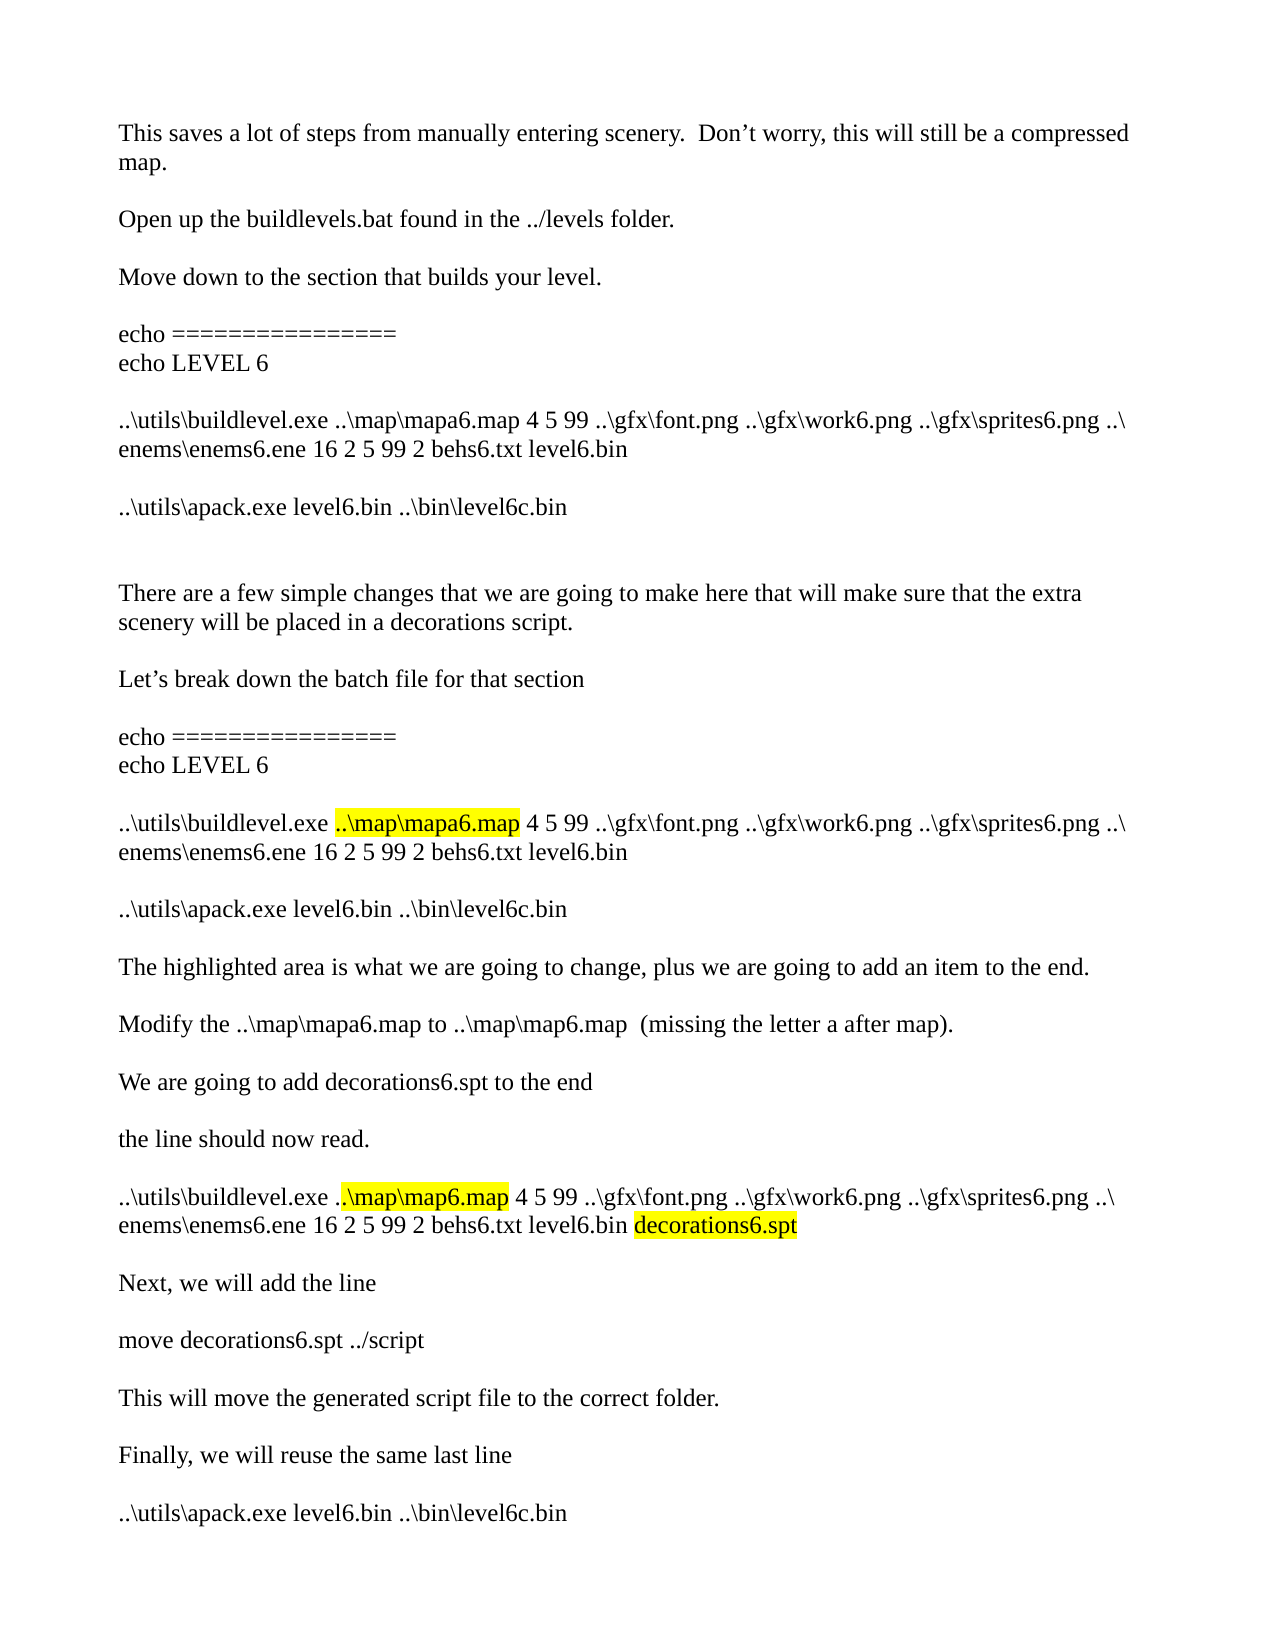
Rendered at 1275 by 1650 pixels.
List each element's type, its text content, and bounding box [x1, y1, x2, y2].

text There are a few simple changes that we are going to make here that will make sure that the extra scenery will be placed in a decorations script. [118, 578, 1157, 636]
text Move down to the section that builds your level. [118, 262, 1157, 291]
text This saves a lot of steps from manually entering scenery. Don’t worry, this will still be a compressed map. [118, 118, 1157, 176]
text Modify the ..\map\mapa6.map to ..\map\map6.map (missing the letter a after map). [118, 1009, 1157, 1038]
text Finally, we will reuse the same last line [118, 1441, 1157, 1469]
text The highlighted area is what we are going to change, plus we are going to add an item to the end. [118, 952, 1157, 981]
text echo LEVEL 6 [118, 348, 1157, 377]
text We are going to add decorations6.spt to the end [118, 1067, 1157, 1096]
text ..\utils\apack.exe level6.bin ..\bin\level6c.bin [118, 1498, 1157, 1527]
text Next, we will add the line [118, 1268, 1157, 1297]
text This will move the generated script file to the correct folder. [118, 1383, 1157, 1412]
text Let’s break down the batch file for that section [118, 664, 1157, 693]
text echo ================ [118, 722, 1157, 751]
text ..\utils\buildlevel.exe ..\map\map6.map 4 5 99 ..\gfx\font.png ..\gfx\work6.png ..\gfx\sprites6.png ..\enems\enems6.ene 16 2 5 99 2 behs6.txt level6.bin decorations6.spt [118, 1182, 1157, 1239]
text ..\utils\buildlevel.exe ..\map\mapa6.map 4 5 99 ..\gfx\font.png ..\gfx\work6.png ..\gfx\sprites6.png ..\enems\enems6.ene 16 2 5 99 2 behs6.txt level6.bin [118, 808, 1157, 866]
text ..\utils\apack.exe level6.bin ..\bin\level6c.bin [118, 492, 1157, 521]
text the line should now read. [118, 1124, 1157, 1153]
text ..\utils\apack.exe level6.bin ..\bin\level6c.bin [118, 894, 1157, 923]
text ..\utils\buildlevel.exe ..\map\mapa6.map 4 5 99 ..\gfx\font.png ..\gfx\work6.png ..\gfx\sprites6.png ..\enems\enems6.ene 16 2 5 99 2 behs6.txt level6.bin [118, 406, 1157, 463]
text move decorations6.spt ../script [118, 1326, 1157, 1354]
text echo ================ [118, 319, 1157, 348]
text echo LEVEL 6 [118, 751, 1157, 779]
text Open up the buildlevels.bat found in the ../levels folder. [118, 204, 1157, 233]
